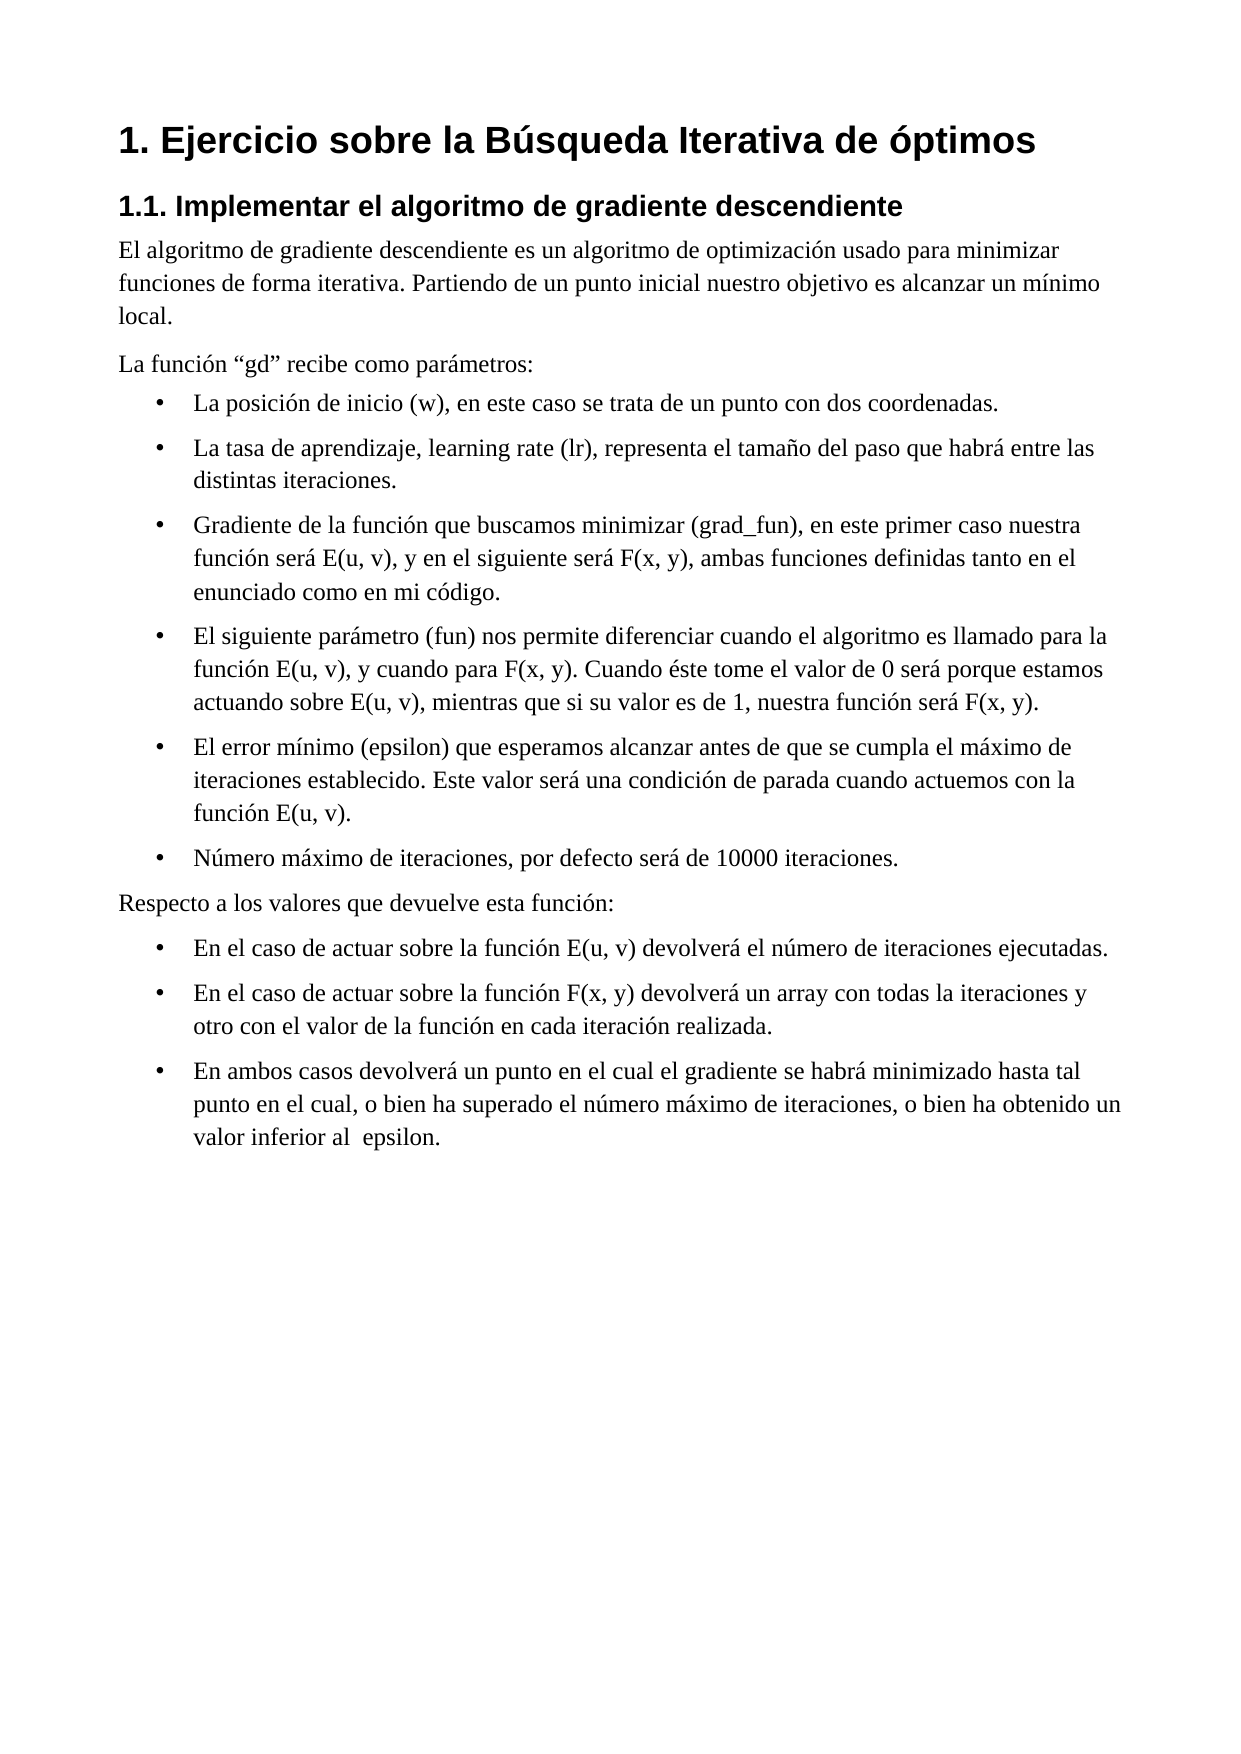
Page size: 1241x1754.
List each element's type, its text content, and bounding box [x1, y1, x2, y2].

list La posición de inicio (w), en este caso se trata de un punto con dos coordenadas. [156, 388, 1122, 416]
list El siguiente parámetro (fun) nos permite diferenciar cuando el algoritmo es llamado para la función E(u, v), y cuando para F(x, y). Cuando éste tome el valor de 0 será porque estamos actuando sobre E(u, v), mientras que si su valor es de 1, nuestra función será F(x, y). [156, 621, 1122, 716]
text La función “gd” recibe como parámetros: [118, 349, 1122, 377]
list El error mínimo (epsilon) que esperamos alcanzar antes de que se cumpla el máximo de iteraciones establecido. Este valor será una condición de parada cuando actuemos con la función E(u, v). [156, 732, 1122, 827]
list La tasa de aprendizaje, learning rate (lr), representa el tamaño del paso que habrá entre las distintas iteraciones. [156, 433, 1122, 494]
text Respecto a los valores que devuelve esta función: [118, 888, 1122, 917]
subtitle 1. Ejercicio sobre la Búsqueda Iterativa de óptimos [118, 118, 1122, 162]
list En ambos casos devolverá un punto en el cual el gradiente se habrá minimizado hasta tal punto en el cual, o bien ha superado el número máximo de iteraciones, o bien ha obtenido un valor inferior al epsilon. [156, 1056, 1122, 1151]
text El algoritmo de gradiente descendiente es un algoritmo de optimización usado para minimizar funciones de forma iterativa. Partiendo de un punto inicial nuestro objetivo es alcanzar un mínimo local. [118, 235, 1122, 330]
list Gradiente de la función que buscamos minimizar (grad_fun), en este primer caso nuestra función será E(u, v), y en el siguiente será F(x, y), ambas funciones definidas tanto en el enunciado como en mi código. [156, 511, 1122, 605]
subtitle 1.1. Implementar el algoritmo de gradiente descendiente [118, 189, 1122, 223]
list En el caso de actuar sobre la función F(x, y) devolverá un array con todas la iteraciones y otro con el valor de la función en cada iteración realizada. [156, 978, 1122, 1040]
list Número máximo de iteraciones, por defecto será de 10000 iteraciones. [156, 843, 1122, 872]
list En el caso de actuar sobre la función E(u, v) devolverá el número de iteraciones ejecutadas. [156, 933, 1122, 962]
